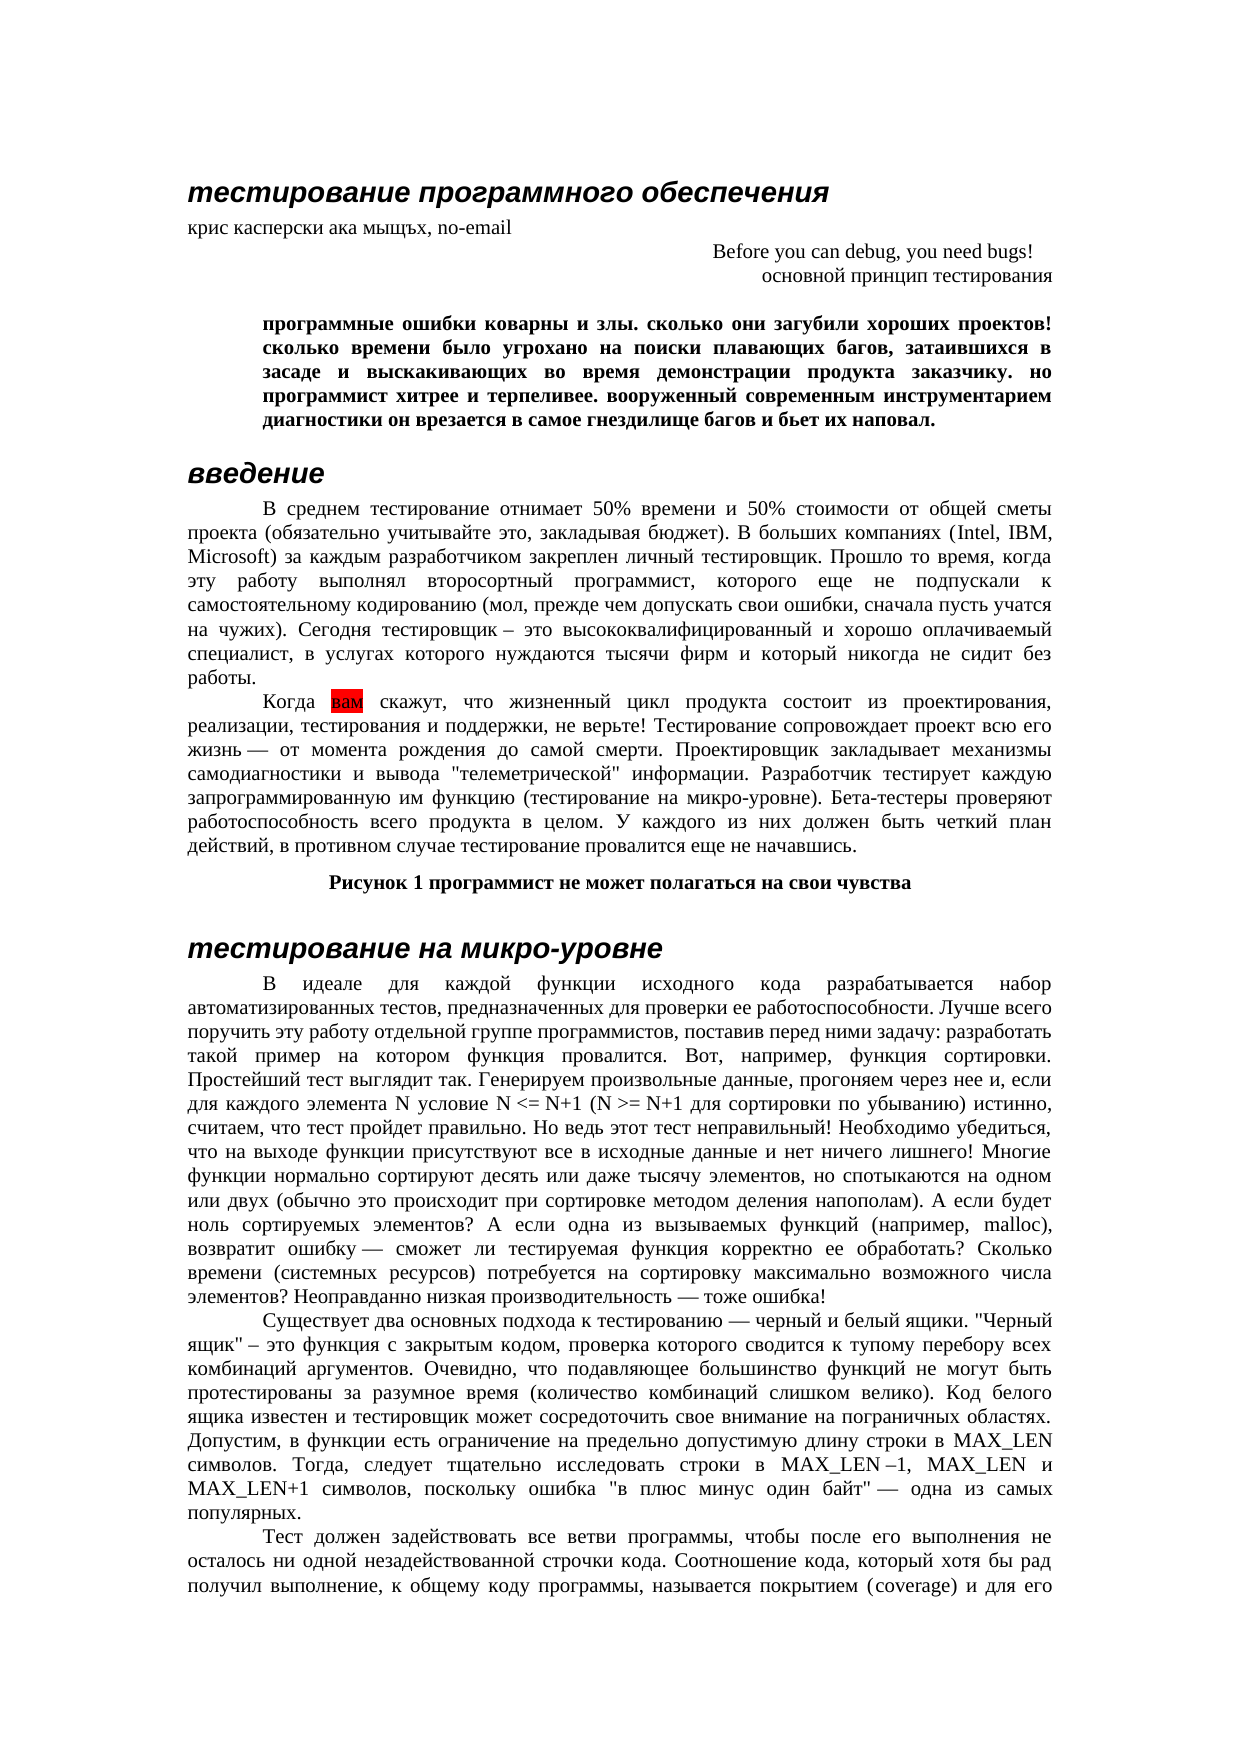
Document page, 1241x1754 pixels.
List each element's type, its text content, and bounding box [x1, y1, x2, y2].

text В среднем тестирование отнимает 50% времени и 50% стоимости от общей сметы проекта (обязательно учитывайте это, закладывая бюджет). В больших компаниях (Intel, IBM, Microsoft) за каждым разработчиком закреплен личный тестировщик. Прошло то время, когда эту работу выполнял второсортный программист, которого еще не подпускали к самостоятельному кодированию (мол, прежде чем допускать свои ошибки, сначала пусть учатся на чужих). Сегодня тестировщик – это высококвалифицированный и хорошо оплачиваемый специалист, в услугах которого нуждаются тысячи фирм и который никогда не сидит без работы. [187, 496, 1053, 689]
text Рисунок 1 программист не может полагаться на свои чувства [187, 869, 1053, 894]
subtitle тестирование на микро-уровне [187, 931, 1053, 965]
text Before you can debug, you need bugs! [712, 239, 1053, 263]
text Когда вам скажут, что жизненный цикл продукта состоит из проектирования, реализации, тестирования и поддержки, не верьте! Тестирование сопровождает проект всю его жизнь — от момента рождения до самой смерти. Проектировщик закладывает механизмы самодиагностики и вывода "телеметрической" информации. Разработчик тестирует каждую запрограммированную им функцию (тестирование на микро-уровне). Бета-тестеры проверяют работоспособность всего продукта в целом. У каждого из них должен быть четкий план действий, в противном случае тестирование провалится еще не начавшись. [187, 689, 1053, 857]
text программные ошибки коварны и злы. сколько они загубили хороших проектов! сколько времени было угрохано на поиски плавающих багов, затаившихся в засаде и выскакивающих во время демонстрации продукта заказчику. но программист хитрее и терпеливее. вооруженный современным инструментарием диагностики он врезается в самое гнездилище багов и бьет их наповал. [262, 311, 1053, 431]
text Существует два основных подхода к тестированию — черный и белый ящики. "Черный ящик" – это функция с закрытым кодом, проверка которого сводится к тупому перебору всех комбинаций аргументов. Очевидно, что подавляющее большинство функций не могут быть протестированы за разумное время (количество комбинаций слишком велико). Код белого ящика известен и тестировщик может сосредоточить свое внимание на пограничных областях. Допустим, в функции есть ограничение на предельно допустимую длину строки в MAX_LEN символов. Тогда, следует тщательно исследовать строки в MAX_LEN –1, MAX_LEN и MAX_LEN+1 символов, поскольку ошибка "в плюс минус один байт" — одна из самых популярных. [187, 1308, 1053, 1524]
subtitle тестирование программного обеспечения [187, 175, 1053, 208]
text крис касперски ака мыщъх, no-email [187, 215, 1053, 239]
text В идеале для каждой функции исходного кода разрабатывается набор автоматизированных тестов, предназначенных для проверки ее работоспособности. Лучше всего поручить эту работу отдельной группе программистов, поставив перед ними задачу: разработать такой пример на котором функция провалится. Вот, например, функция сортировки. Простейший тест выглядит так. Генерируем произвольные данные, прогоняем через нее и, если для каждого элемента N условие N <= N+1 (N >= N+1 для сортировки по убыванию) истинно, считаем, что тест пройдет правильно. Но ведь этот тест неправильный! Необходимо убедиться, что на выходе функции присутствуют все в исходные данные и нет ничего лишнего! Многие функции нормально сортируют десять или даже тысячу элементов, но спотыкаются на одном или двух (обычно это происходит при сортировке методом деления напополам). А если будет ноль сортируемых элементов? А если одна из вызываемых функций (например, malloc), возвратит ошибку — сможет ли тестируемая функция корректно ее обработать? Сколько времени (системных ресурсов) потребуется на сортировку максимально возможного числа элементов? Неоправданно низкая производительность — тоже ошибка! [187, 971, 1053, 1308]
text основной принцип тестирования [712, 263, 1053, 287]
subtitle введение [187, 456, 1053, 490]
text Тест должен задействовать все ветви программы, чтобы после его выполнения не осталось ни одной незадействованной строчки кода. Соотношение кода, который хотя бы рад получил выполнение, к общему коду программы, называется покрытием (coverage) и для его [187, 1524, 1053, 1597]
